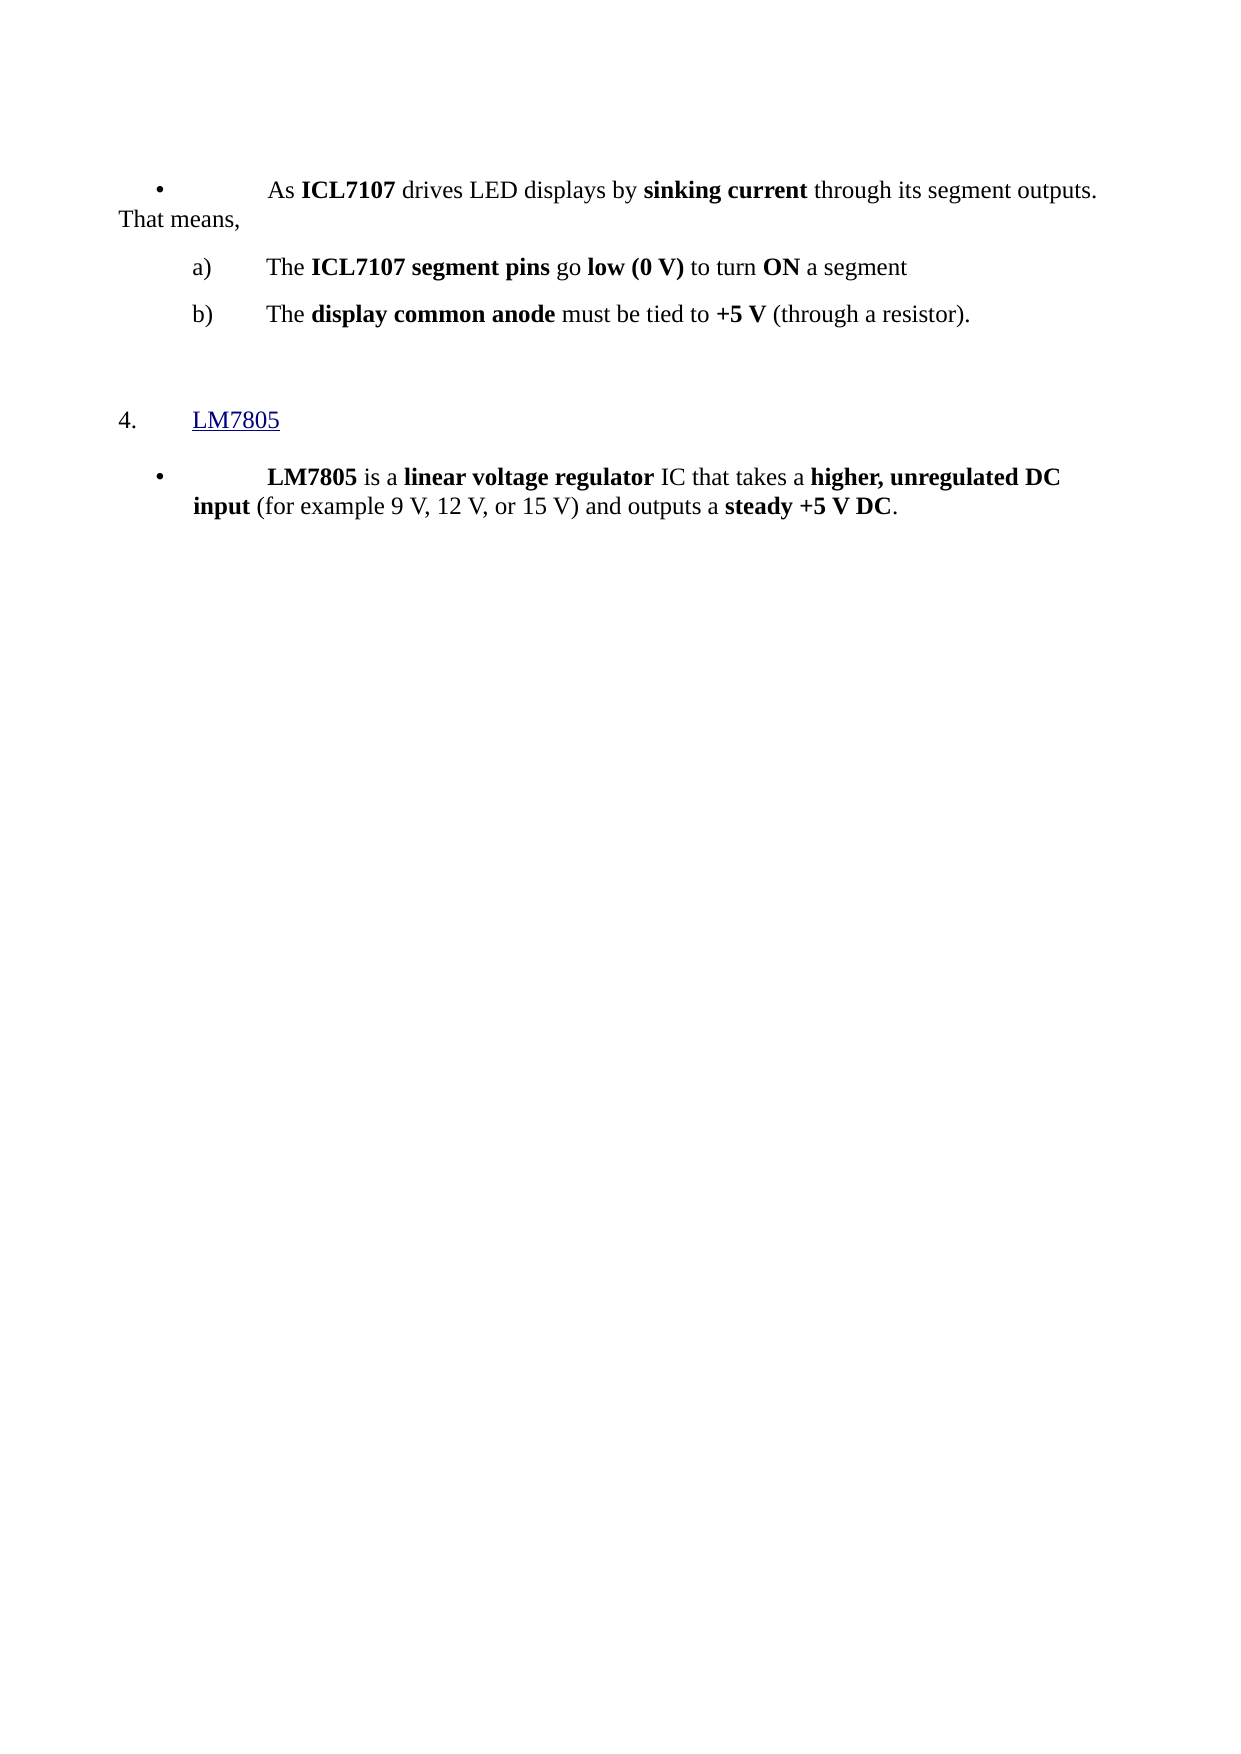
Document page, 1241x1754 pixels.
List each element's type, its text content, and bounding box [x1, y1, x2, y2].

list LM7805 is a linear voltage regulator IC that takes a higher, unregulated DC input (for example 9 V, 12 V, or 15 V) and outputs a steady +5 V DC. [156, 462, 1122, 520]
list As ICL7107 drives LED displays by sinking current through its segment outputs. [156, 176, 1122, 204]
text That means, [118, 204, 1122, 233]
text b) The display common anode must be tied to +5 V (through a resistor). [118, 299, 1122, 328]
text 4. LM7805 [118, 405, 1122, 433]
text a) The ICL7107 segment pins go low (0 V) to turn ON a segment [118, 252, 1122, 281]
